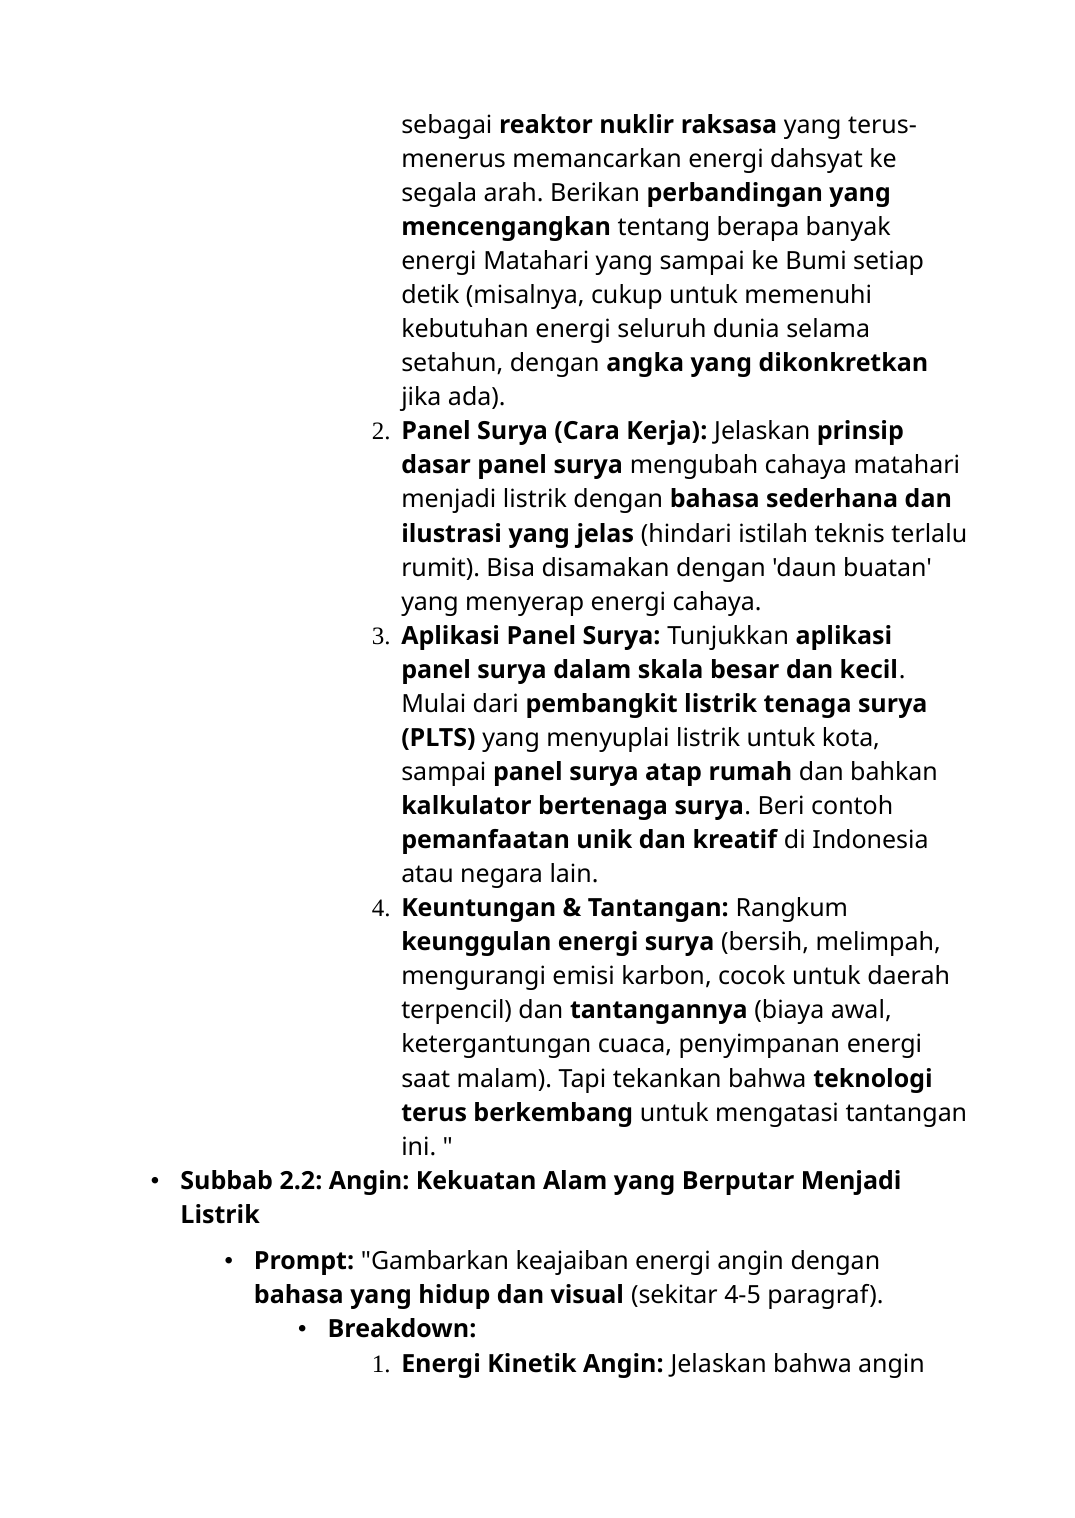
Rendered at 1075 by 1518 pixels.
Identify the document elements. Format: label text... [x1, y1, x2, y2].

list Prompt: "Gambarkan keajaiban energi angin dengan bahasa yang hidup dan visual (sekitar 4-5 paragraf). [224, 1243, 968, 1311]
list Panel Surya (Cara Kerja): Jelaskan prinsip dasar panel surya mengubah cahaya matahari menjadi listrik dengan bahasa sederhana dan ilustrasi yang jelas (hindari istilah teknis terlalu rumit). Bisa disamakan dengan 'daun buatan' yang menyerap energi cahaya. [372, 413, 968, 617]
list Aplikasi Panel Surya: Tunjukkan aplikasi panel surya dalam skala besar dan kecil. Mulai dari pembangkit listrik tenaga surya (PLTS) yang menyuplai listrik untuk kota, sampai panel surya atap rumah dan bahkan kalkulator bertenaga surya. Beri contoh pemanfaatan unik dan kreatif di Indonesia atau negara lain. [372, 617, 968, 890]
list Breakdown: [298, 1311, 968, 1345]
list Keuntungan & Tantangan: Rangkum keunggulan energi surya (bersih, melimpah, mengurangi emisi karbon, cocok untuk daerah terpencil) dan tantangannya (biaya awal, ketergantungan cuaca, penyimpanan energi saat malam). Tapi tekankan bahwa teknologi terus berkembang untuk mengatasi tantangan ini. " [372, 890, 968, 1162]
list Energi Kinetik Angin: Jelaskan bahwa angin [372, 1345, 968, 1379]
list Subbab 2.2: Angin: Kekuatan Alam yang Berputar Menjadi Listrik [151, 1162, 968, 1231]
list sebagai reaktor nuklir raksasa yang terus-menerus memancarkan energi dahsyat ke segala arah. Berikan perbandingan yang mencengangkan tentang berapa banyak energi Matahari yang sampai ke Bumi setiap detik (misalnya, cukup untuk memenuhi kebutuhan energi seluruh dunia selama setahun, dengan angka yang dikonkretkan jika ada). [372, 106, 968, 413]
